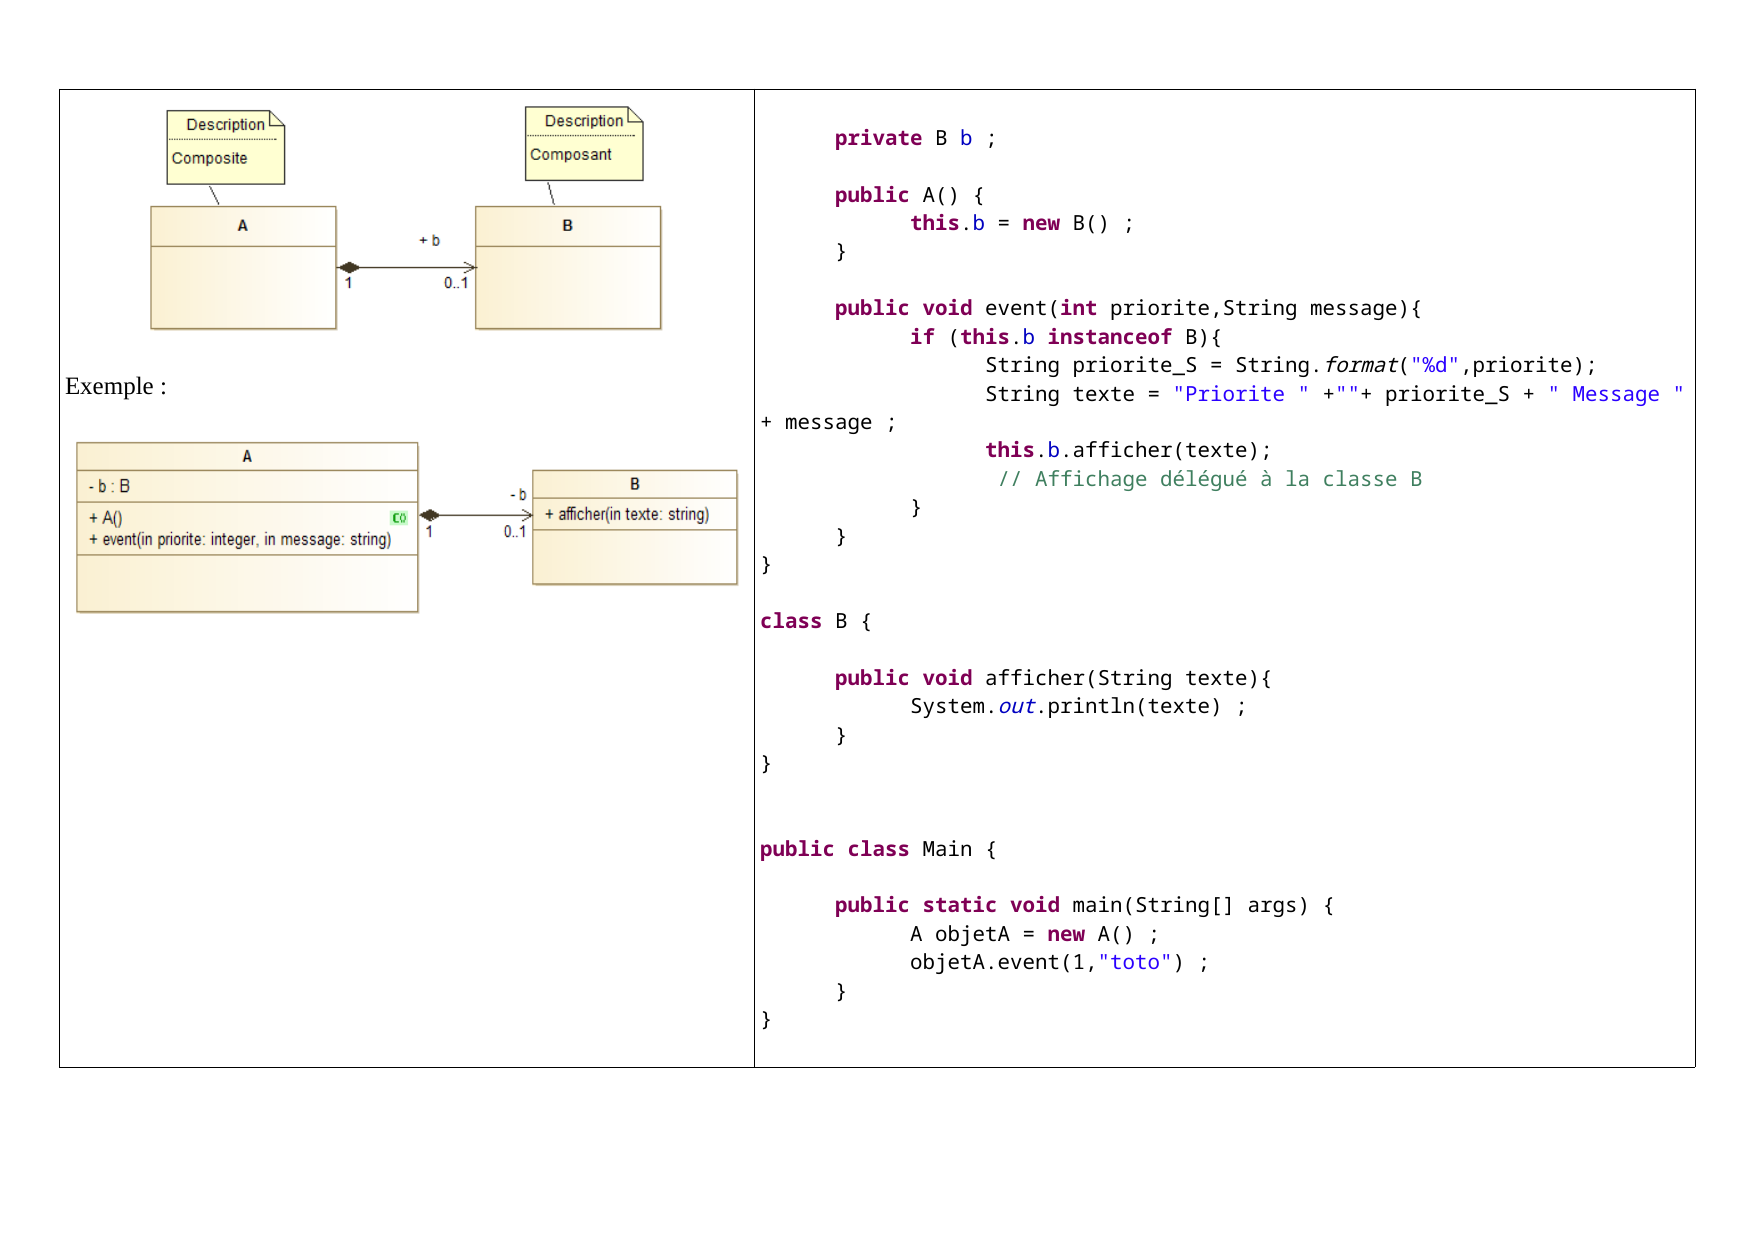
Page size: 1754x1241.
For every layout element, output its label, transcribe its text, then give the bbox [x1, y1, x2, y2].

table_header private B b ; public A() { this.b = new B() ; } public void event(int priorite,String message){ if (this.b instanceof B){ String priorite_S = String.format("%d",priorite); String texte = "Priorite " +""+ priorite_S + " Message " + message ; this.b.afficher(texte); // Affichage délégué à la classe B } } } class B { public void afficher(String texte){ System.out.println(texte) ; } } public class Main { public static void main(String[] args) { A objetA = new A() ; objetA.event(1,"toto") ; } } [755, 90, 1695, 1067]
table_header Exemple : [60, 90, 754, 1067]
picture [138, 94, 675, 343]
